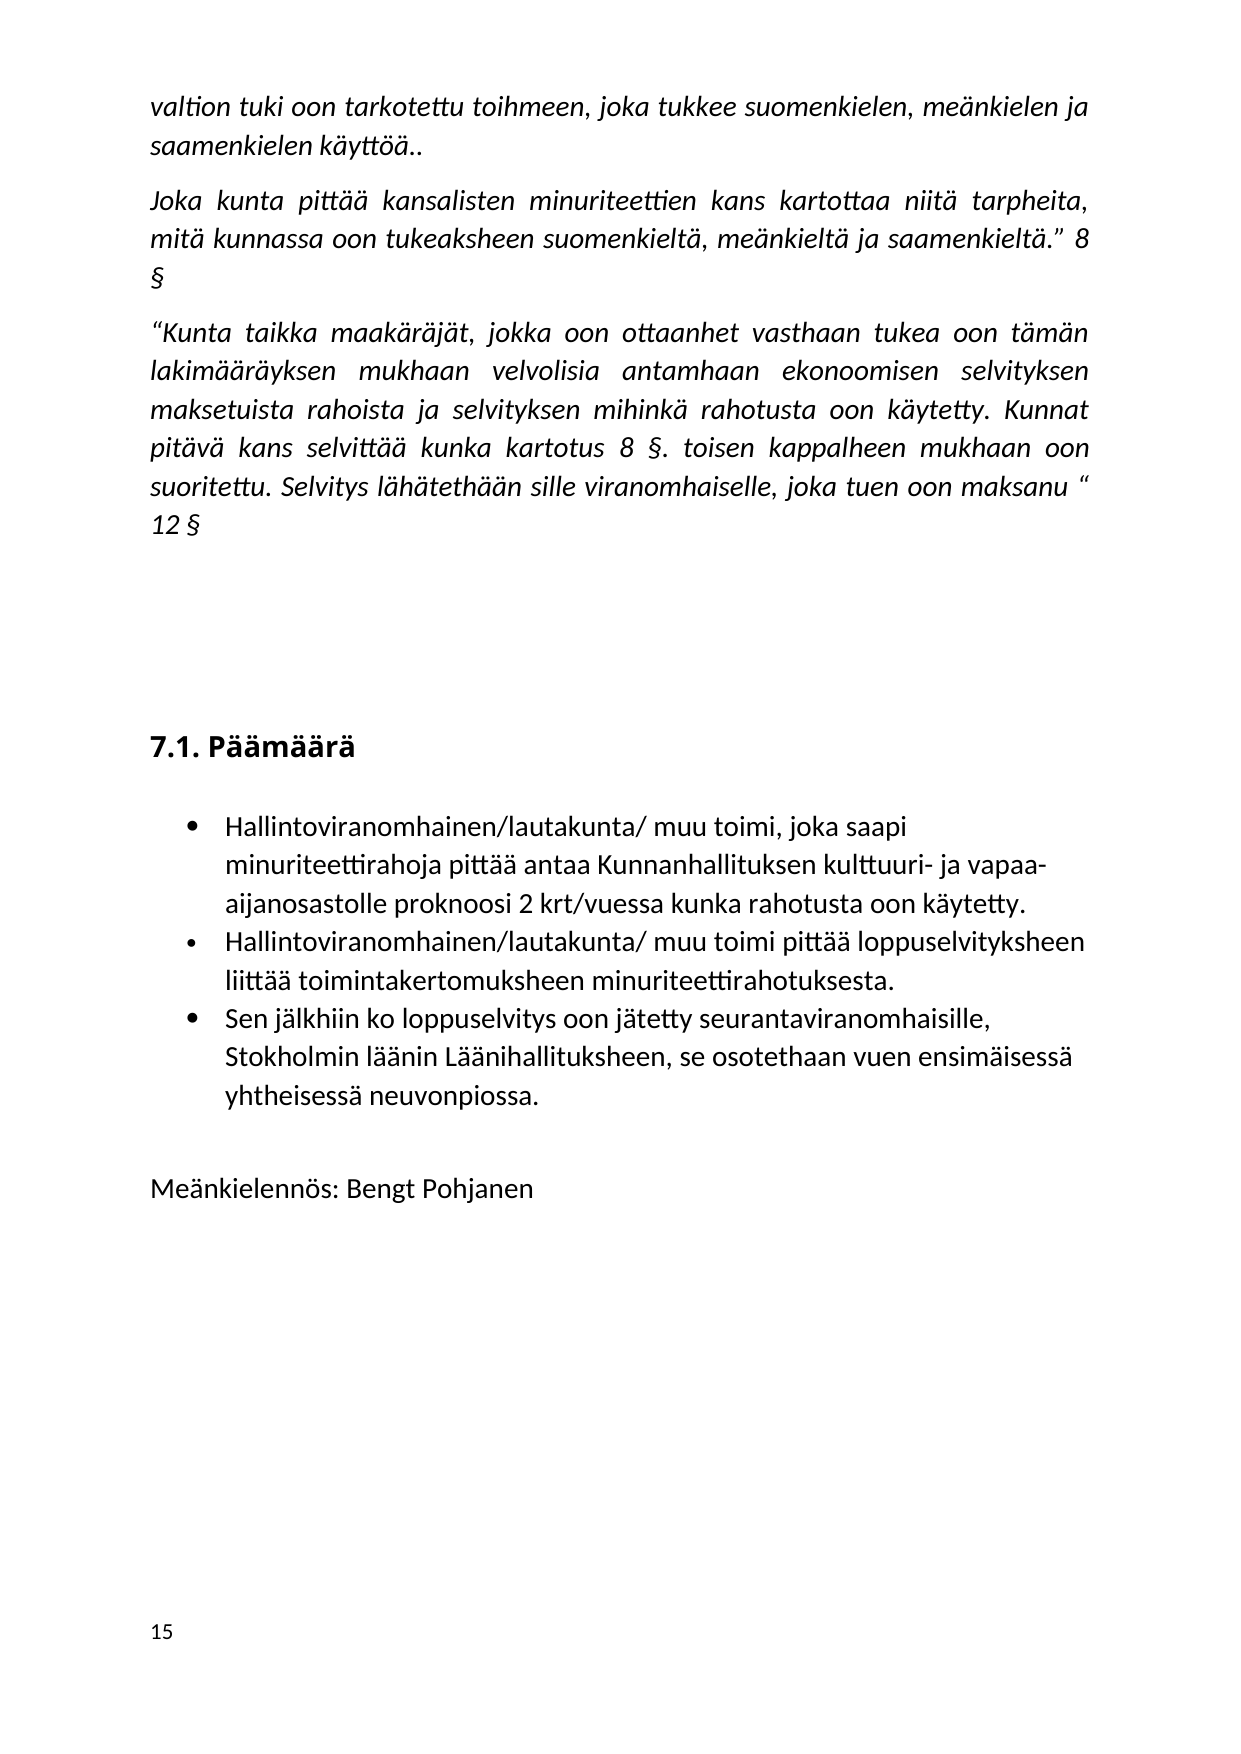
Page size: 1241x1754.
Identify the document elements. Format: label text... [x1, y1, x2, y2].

text Meänkielennös: Bengt Pohjanen [150, 1171, 1090, 1206]
list Hallintoviranomhainen/lautakunta/ muu toimi pittää loppuselvityksheen liittää toimintakertomuksheen minuriteettirahotuksesta. [187, 923, 1090, 997]
text valtion tuki oon tarkotettu toihmeen, joka tukkee suomenkielen, meänkielen ja saamenkielen käyttöä.. [150, 88, 1090, 163]
list Hallintoviranomhainen/lautakunta/ muu toimi, joka saapi minuriteettirahoja pittää antaa Kunnanhallituksen kulttuuri- ja vapaa-aijanosastolle proknoosi 2 krt/vuessa kunka rahotusta oon käytetty. [187, 808, 1090, 920]
text “Kunta taikka maakäräjät, jokka oon ottaanhet vasthaan tukea oon tämän lakimääräyksen mukhaan velvolisia antamhaan ekonoomisen selvityksen maksetuista rahoista ja selvityksen mihinkä rahotusta oon käytetty. Kunnat pitävä kans selvittää kunka kartotus 8 §. toisen kappalheen mukhaan oon suoritettu. Selvitys lähätethään sille viranomhaiselle, joka tuen oon maksanu “ 12 § [150, 314, 1090, 542]
text Joka kunta pittää kansalisten minuriteettien kans kartottaa niitä tarpheita, mitä kunnassa oon tukeaksheen suomenkieltä, meänkieltä ja saamenkieltä.” 8 § [150, 182, 1090, 294]
subtitle 7.1. Päämäärä [150, 727, 1090, 766]
list Sen jälkhiin ko loppuselvitys oon jätetty seurantaviranomhaisille, Stokholmin läänin Läänihallituksheen, se osotethaan vuen ensimäisessä yhtheisessä neuvonpiossa. [187, 1000, 1090, 1113]
